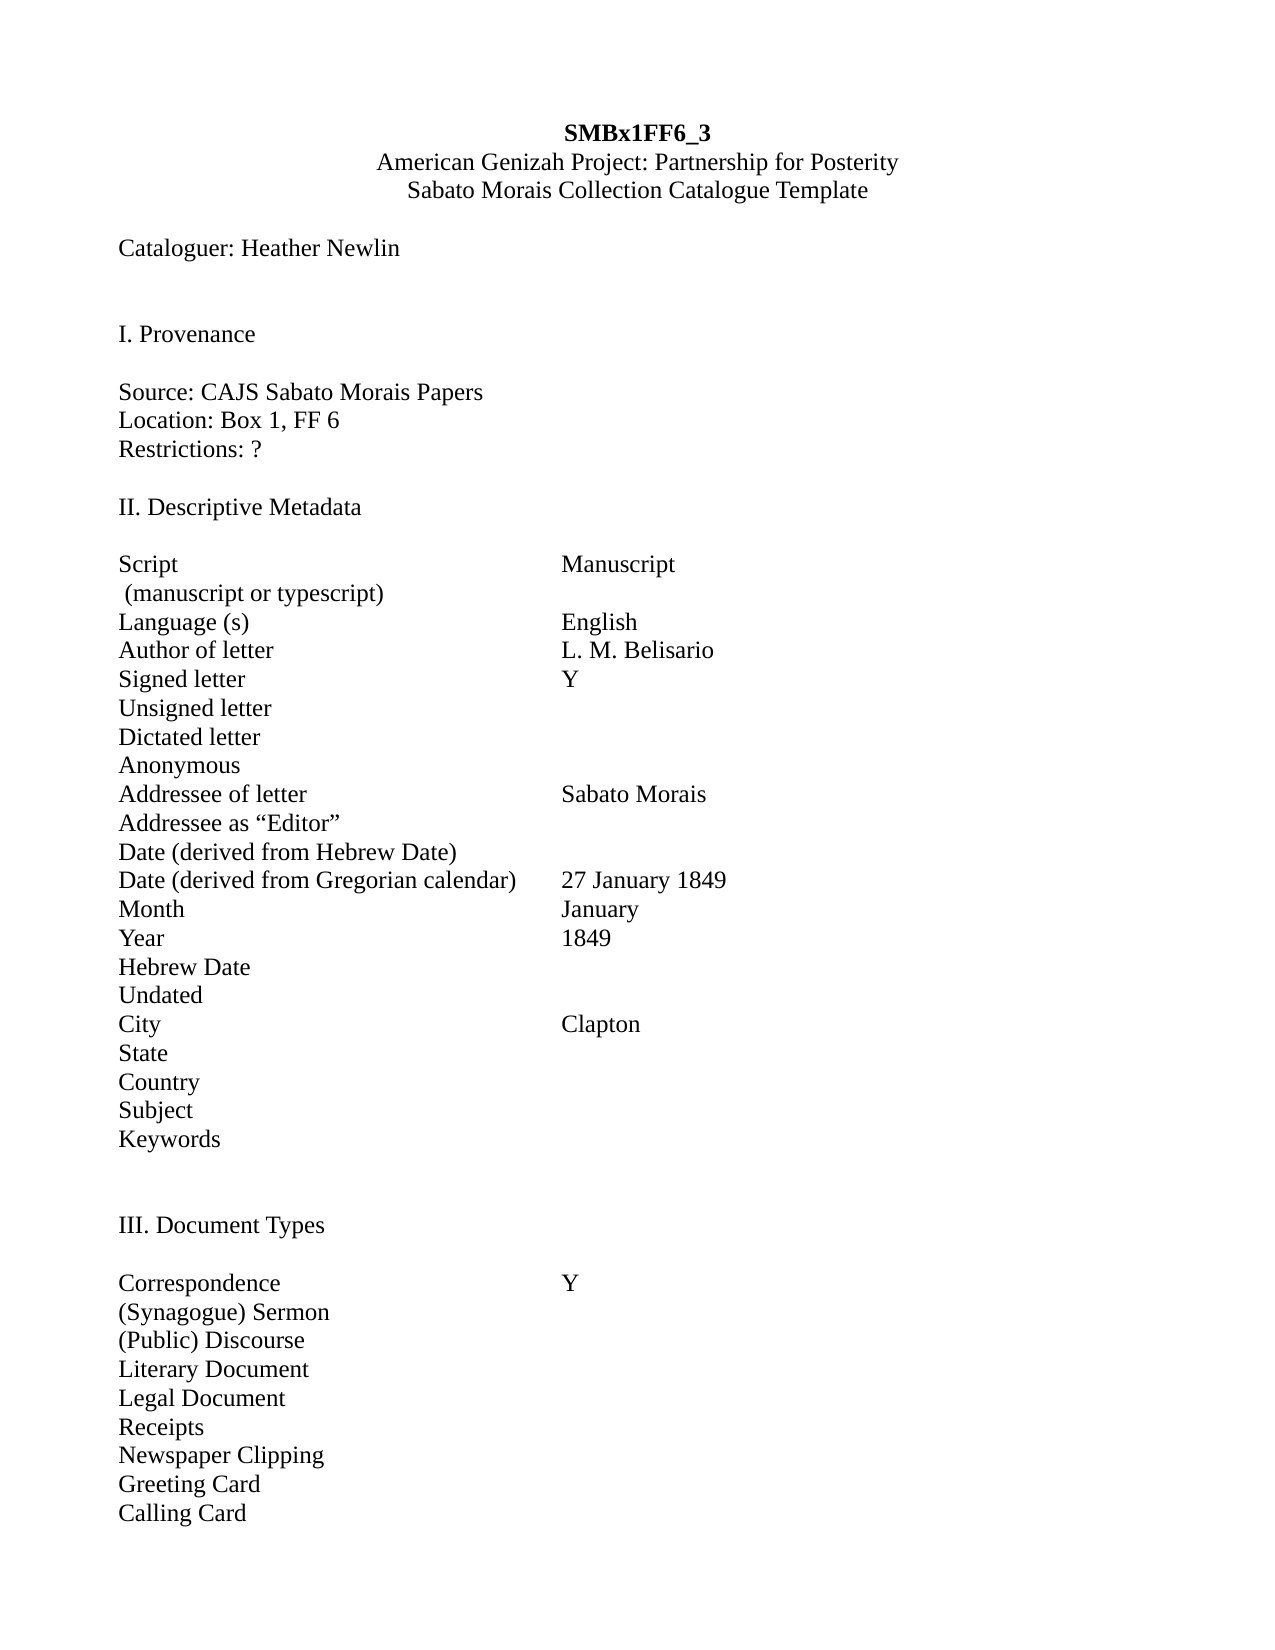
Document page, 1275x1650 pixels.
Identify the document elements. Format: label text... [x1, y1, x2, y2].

text Calling Card [118, 1498, 1157, 1527]
text Hebrew Date [118, 952, 1157, 981]
text Author of letter L. M. Belisario [118, 636, 1157, 664]
text Restrictions: ? [118, 434, 1157, 463]
text Addressee as “Editor” [118, 808, 1157, 837]
text Script Manuscript [118, 549, 1157, 578]
text I. Provenance [118, 319, 1157, 348]
text Legal Document [118, 1383, 1157, 1412]
text Addressee of letter Sabato Morais [118, 779, 1157, 808]
text SMBx1FF6_3 [118, 118, 1157, 147]
text (Public) Discourse [118, 1326, 1157, 1354]
text Signed letter Y [118, 664, 1157, 693]
text Newspaper Clipping [118, 1441, 1157, 1469]
text Dictated letter [118, 722, 1157, 751]
text Greeting Card [118, 1469, 1157, 1498]
text Year 1849 [118, 923, 1157, 952]
text Correspondence Y [118, 1268, 1157, 1297]
text Unsigned letter [118, 693, 1157, 722]
text Location: Box 1, FF 6 [118, 406, 1157, 434]
text Undated [118, 981, 1157, 1009]
text Language (s) English [118, 607, 1157, 636]
text Month January [118, 894, 1157, 923]
text Receipts [118, 1412, 1157, 1441]
text Keywords [118, 1124, 1157, 1153]
text Subject [118, 1096, 1157, 1124]
text II. Descriptive Metadata [118, 492, 1157, 521]
text Date (derived from Gregorian calendar) 27 January 1849 [118, 866, 1157, 894]
text State [118, 1038, 1157, 1067]
text American Genizah Project: Partnership for Posterity [118, 147, 1157, 176]
text Country [118, 1067, 1157, 1096]
text City Clapton [118, 1009, 1157, 1038]
text Sabato Morais Collection Catalogue Template [118, 176, 1157, 204]
text Date (derived from Hebrew Date) [118, 837, 1157, 866]
text Anonymous [118, 751, 1157, 779]
text Source: CAJS Sabato Morais Papers [118, 377, 1157, 406]
text III. Document Types [118, 1211, 1157, 1239]
text (Synagogue) Sermon [118, 1297, 1157, 1326]
text Literary Document [118, 1354, 1157, 1383]
text Cataloguer: Heather Newlin [118, 233, 1157, 262]
text (manuscript or typescript) [118, 578, 1157, 607]
